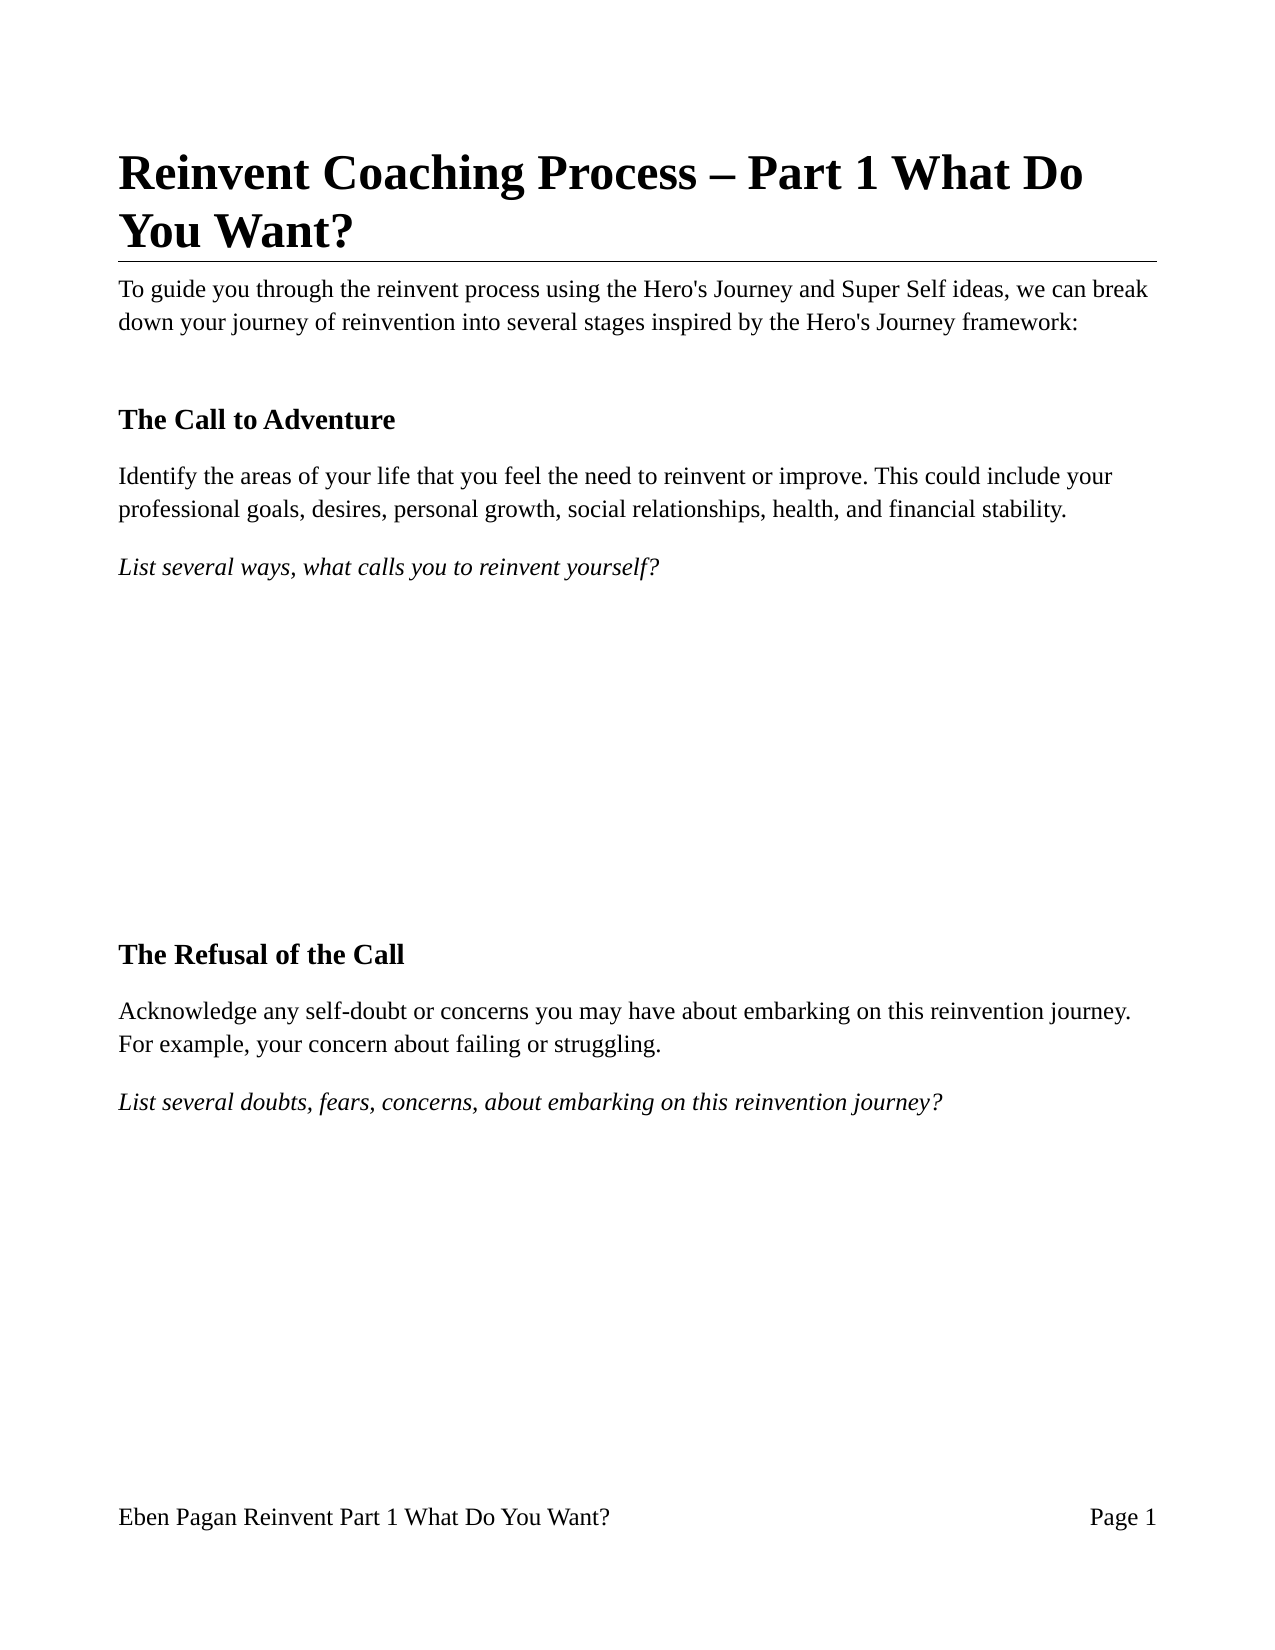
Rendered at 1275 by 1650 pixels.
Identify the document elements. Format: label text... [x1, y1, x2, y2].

text List several ways, what calls you to reinvent yourself? [118, 552, 1157, 581]
text Acknowledge any self-doubt or concerns you may have about embarking on this reinvention journey. For example, your concern about failing or struggling. [118, 996, 1157, 1058]
text List several doubts, fears, concerns, about embarking on this reinvention journey? [118, 1087, 1157, 1116]
text Identify the areas of your life that you feel the need to reinvent or improve. This could include your professional goals, desires, personal growth, social relationships, health, and financial stability. [118, 461, 1157, 522]
subtitle The Call to Adventure [118, 402, 1157, 436]
subtitle The Refusal of the Call [118, 937, 1157, 971]
text To guide you through the reinvent process using the Hero's Journey and Super Self ideas, we can break down your journey of reinvention into several stages inspired by the Hero's Journey framework: [118, 274, 1157, 335]
subtitle Reinvent Coaching Process – Part 1 What Do You Want? [118, 143, 1157, 261]
